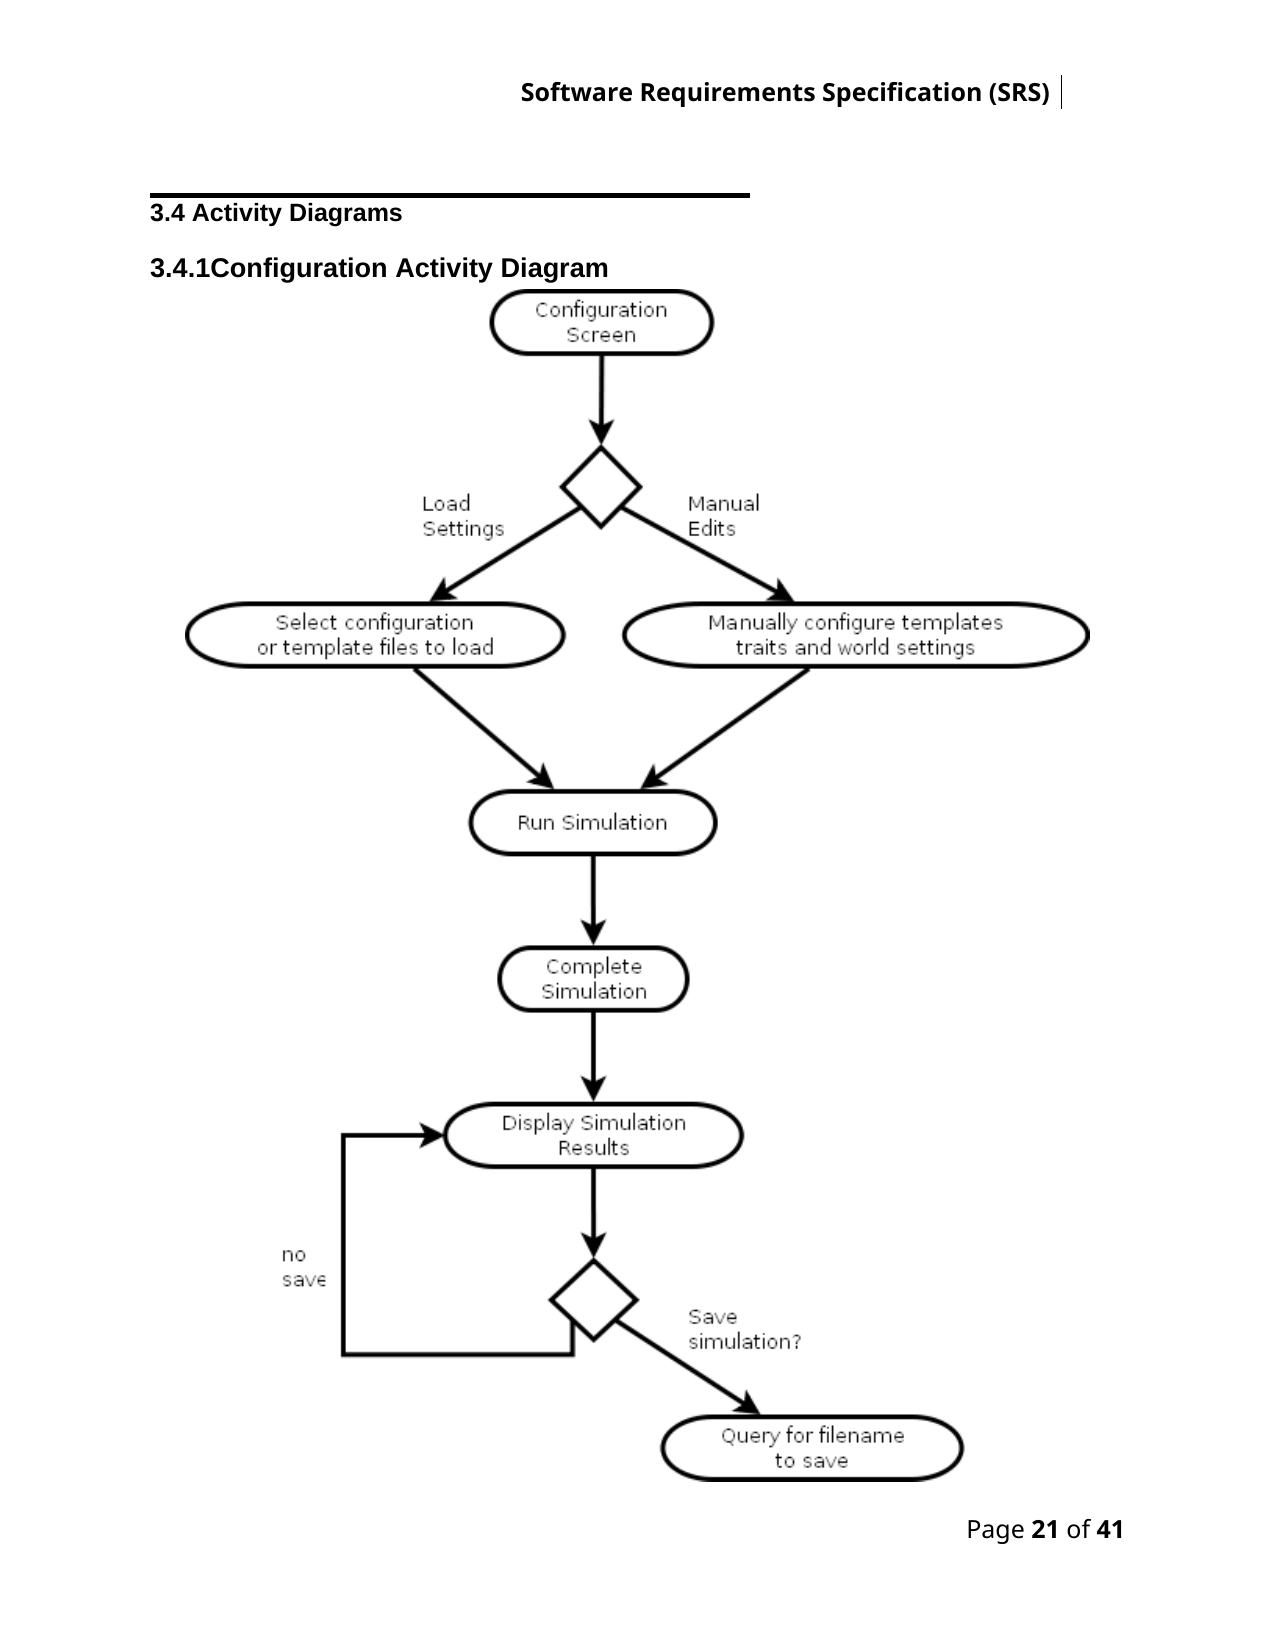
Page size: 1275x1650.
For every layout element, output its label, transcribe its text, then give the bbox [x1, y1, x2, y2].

subtitle Configuration Activity Diagram [150, 252, 1125, 283]
picture [185, 289, 1090, 1482]
subtitle Activity Diagrams [150, 198, 750, 227]
